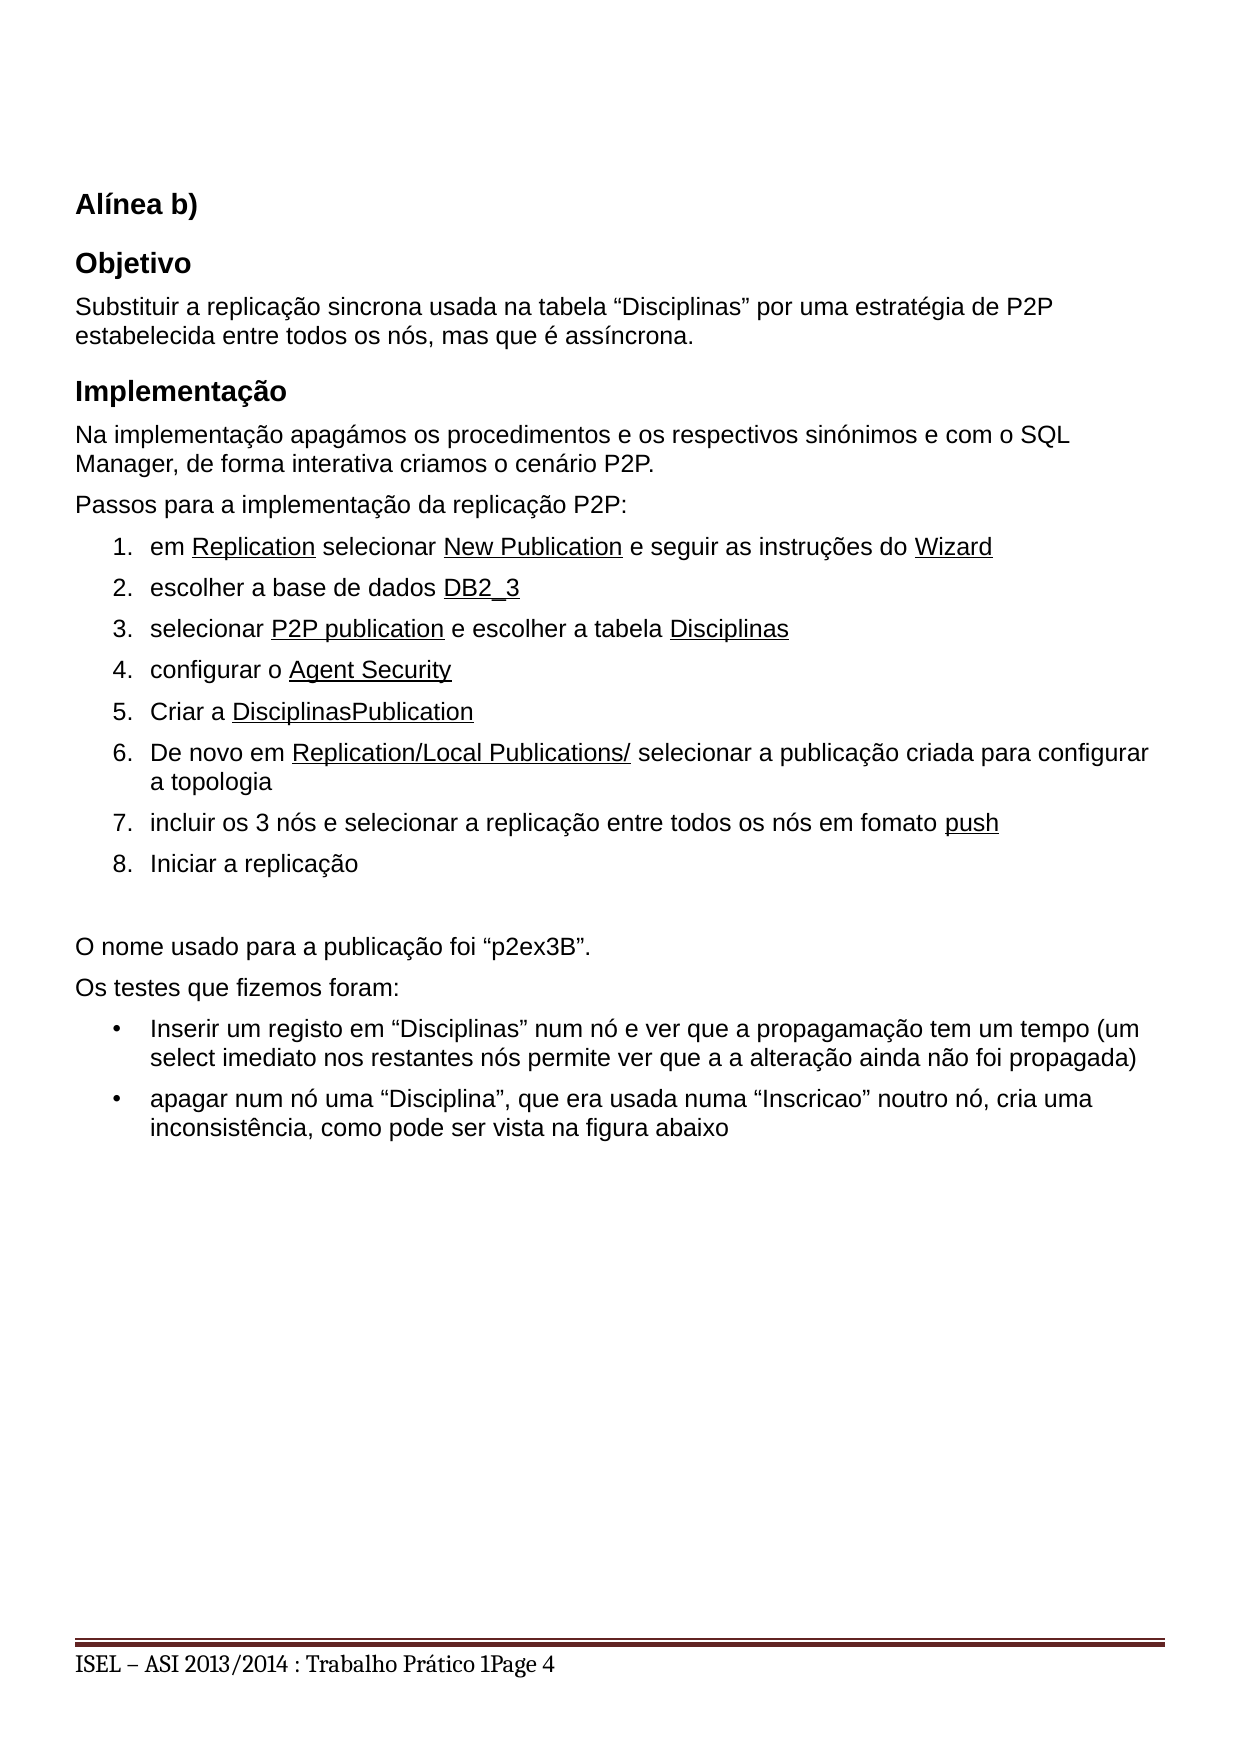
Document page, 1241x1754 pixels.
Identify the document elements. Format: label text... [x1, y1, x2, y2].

list Iniciar a replicação [112, 849, 1165, 878]
list Criar a DisciplinasPublication [112, 697, 1165, 725]
subtitle Alínea b) [75, 187, 1165, 221]
text Na implementação apagámos os procedimentos e os respectivos sinónimos e com o SQL Manager, de forma interativa criamos o cenário P2P. [75, 420, 1165, 478]
list configurar o Agent Security [112, 655, 1165, 684]
list escolher a base de dados DB2_3 [112, 573, 1165, 602]
subtitle Implementação [75, 374, 1165, 408]
text O nome usado para a publicação foi “p2ex3B”. [75, 932, 1165, 960]
list selecionar P2P publication e escolher a tabela Disciplinas [112, 614, 1165, 643]
list Inserir um registo em “Disciplinas” num nó e ver que a propagamação tem um tempo (um select imediato nos restantes nós permite ver que a a alteração ainda não foi propagada) [112, 1014, 1165, 1072]
list apagar num nó uma “Disciplina”, que era usada numa “Inscricao” noutro nó, cria uma inconsistência, como pode ser vista na figura abaixo [112, 1084, 1165, 1142]
text Os testes que fizemos foram: [75, 973, 1165, 1002]
list em Replication selecionar New Publication e seguir as instruções do Wizard [112, 532, 1165, 560]
text Substituir a replicação sincrona usada na tabela “Disciplinas” por uma estratégia de P2P estabelecida entre todos os nós, mas que é assíncrona. [75, 292, 1165, 349]
list incluir os 3 nós e selecionar a replicação entre todos os nós em fomato push [112, 808, 1165, 837]
subtitle Objetivo [75, 246, 1165, 279]
list De novo em Replication/Local Publications/ selecionar a publicação criada para configurar a topologia [112, 738, 1165, 795]
text Passos para a implementação da replicação P2P: [75, 490, 1165, 519]
